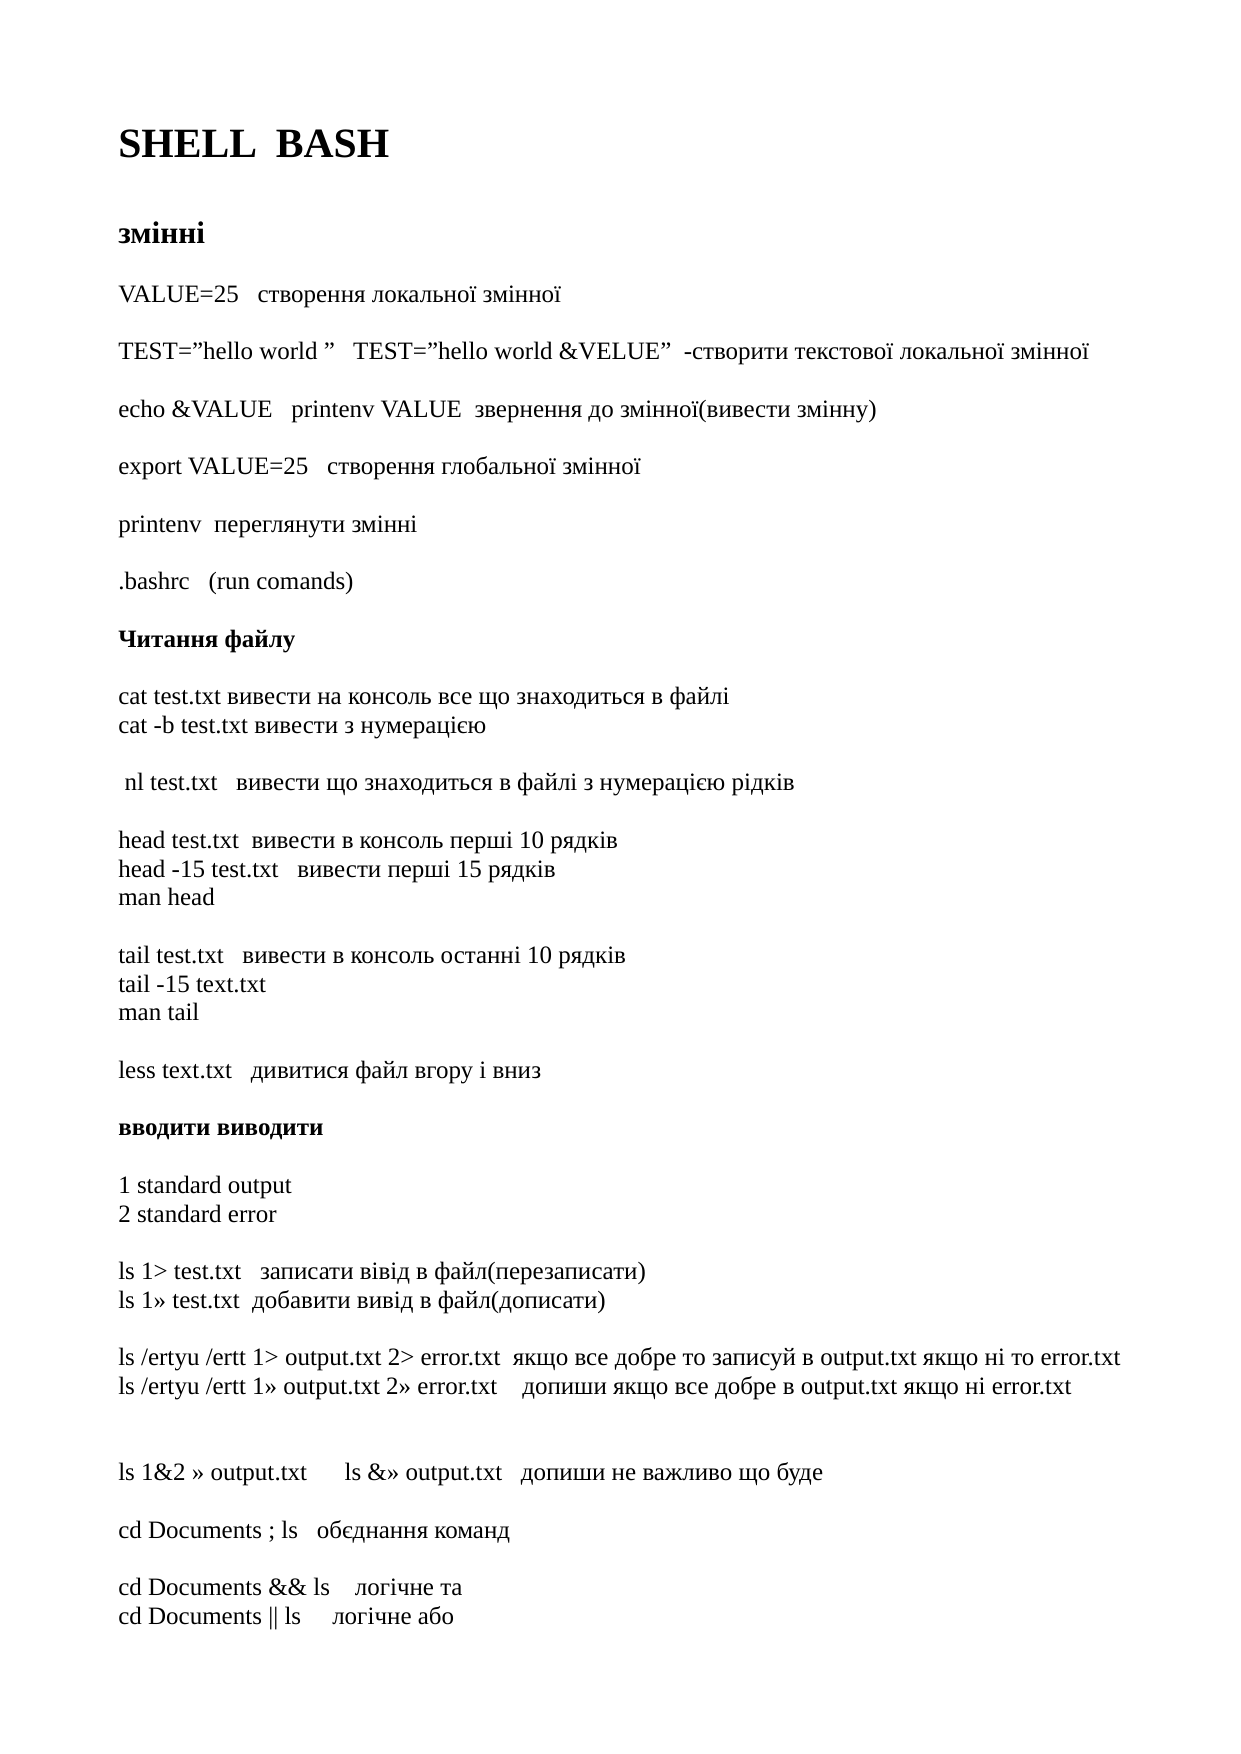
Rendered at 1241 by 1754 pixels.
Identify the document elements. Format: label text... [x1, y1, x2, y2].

text ls /ertyu /ertt 1» output.txt 2» error.txt допиши якщо все добре в output.txt якщо ні error.txt [118, 1371, 1122, 1400]
text 1 standard output [118, 1170, 1122, 1199]
text man head [118, 882, 1122, 911]
text Читання файлу [118, 624, 1122, 652]
text echo &VALUE printenv VALUE звернення до змінної(вивести змінну) [118, 394, 1122, 422]
text cat test.txt вивести на консоль все що знаходиться в файлі [118, 681, 1122, 710]
text .bashrc (run comands) [118, 566, 1122, 595]
text man tail [118, 997, 1122, 1026]
text 2 standard error [118, 1199, 1122, 1227]
text TEST=”hello world ” TEST=”hello world &VELUE” -створити текстової локальної змінної [118, 336, 1122, 365]
text cd Documents && ls логічне та [118, 1572, 1122, 1601]
text ls /ertyu /ertt 1> output.txt 2> error.txt якщо все добре то записуй в output.txt якщо ні то error.txt [118, 1342, 1122, 1371]
text ls 1> test.txt записати вівід в файл(перезаписати) [118, 1256, 1122, 1285]
text cat -b test.txt вивести з нумерацією [118, 710, 1122, 739]
text змінні [118, 214, 1122, 250]
text tail -15 text.txt [118, 969, 1122, 997]
text ls 1» test.txt добавити вивід в файл(дописати) [118, 1285, 1122, 1314]
text cd Documents ; ls обєднання команд [118, 1515, 1122, 1544]
text ls 1&2 » output.txt ls &» output.txt допиши не важливо що буде [118, 1457, 1122, 1486]
text вводити виводити [118, 1112, 1122, 1141]
text less text.txt дивитися файл вгору і вниз [118, 1055, 1122, 1084]
text tail test.txt вивести в консоль останні 10 рядків [118, 940, 1122, 969]
text SHELL BASH [118, 118, 1122, 166]
text head -15 test.txt вивести перші 15 рядків [118, 854, 1122, 882]
text VALUE=25 створення локальної змінної [118, 279, 1122, 307]
text printenv переглянути змінні [118, 509, 1122, 537]
text cd Documents || ls логічне або [118, 1601, 1122, 1630]
text export VALUE=25 створення глобальної змінної [118, 451, 1122, 480]
text nl test.txt вивести що знаходиться в файлі з нумерацією рідків [118, 767, 1122, 796]
text head test.txt вивести в консоль перші 10 рядків [118, 825, 1122, 854]
